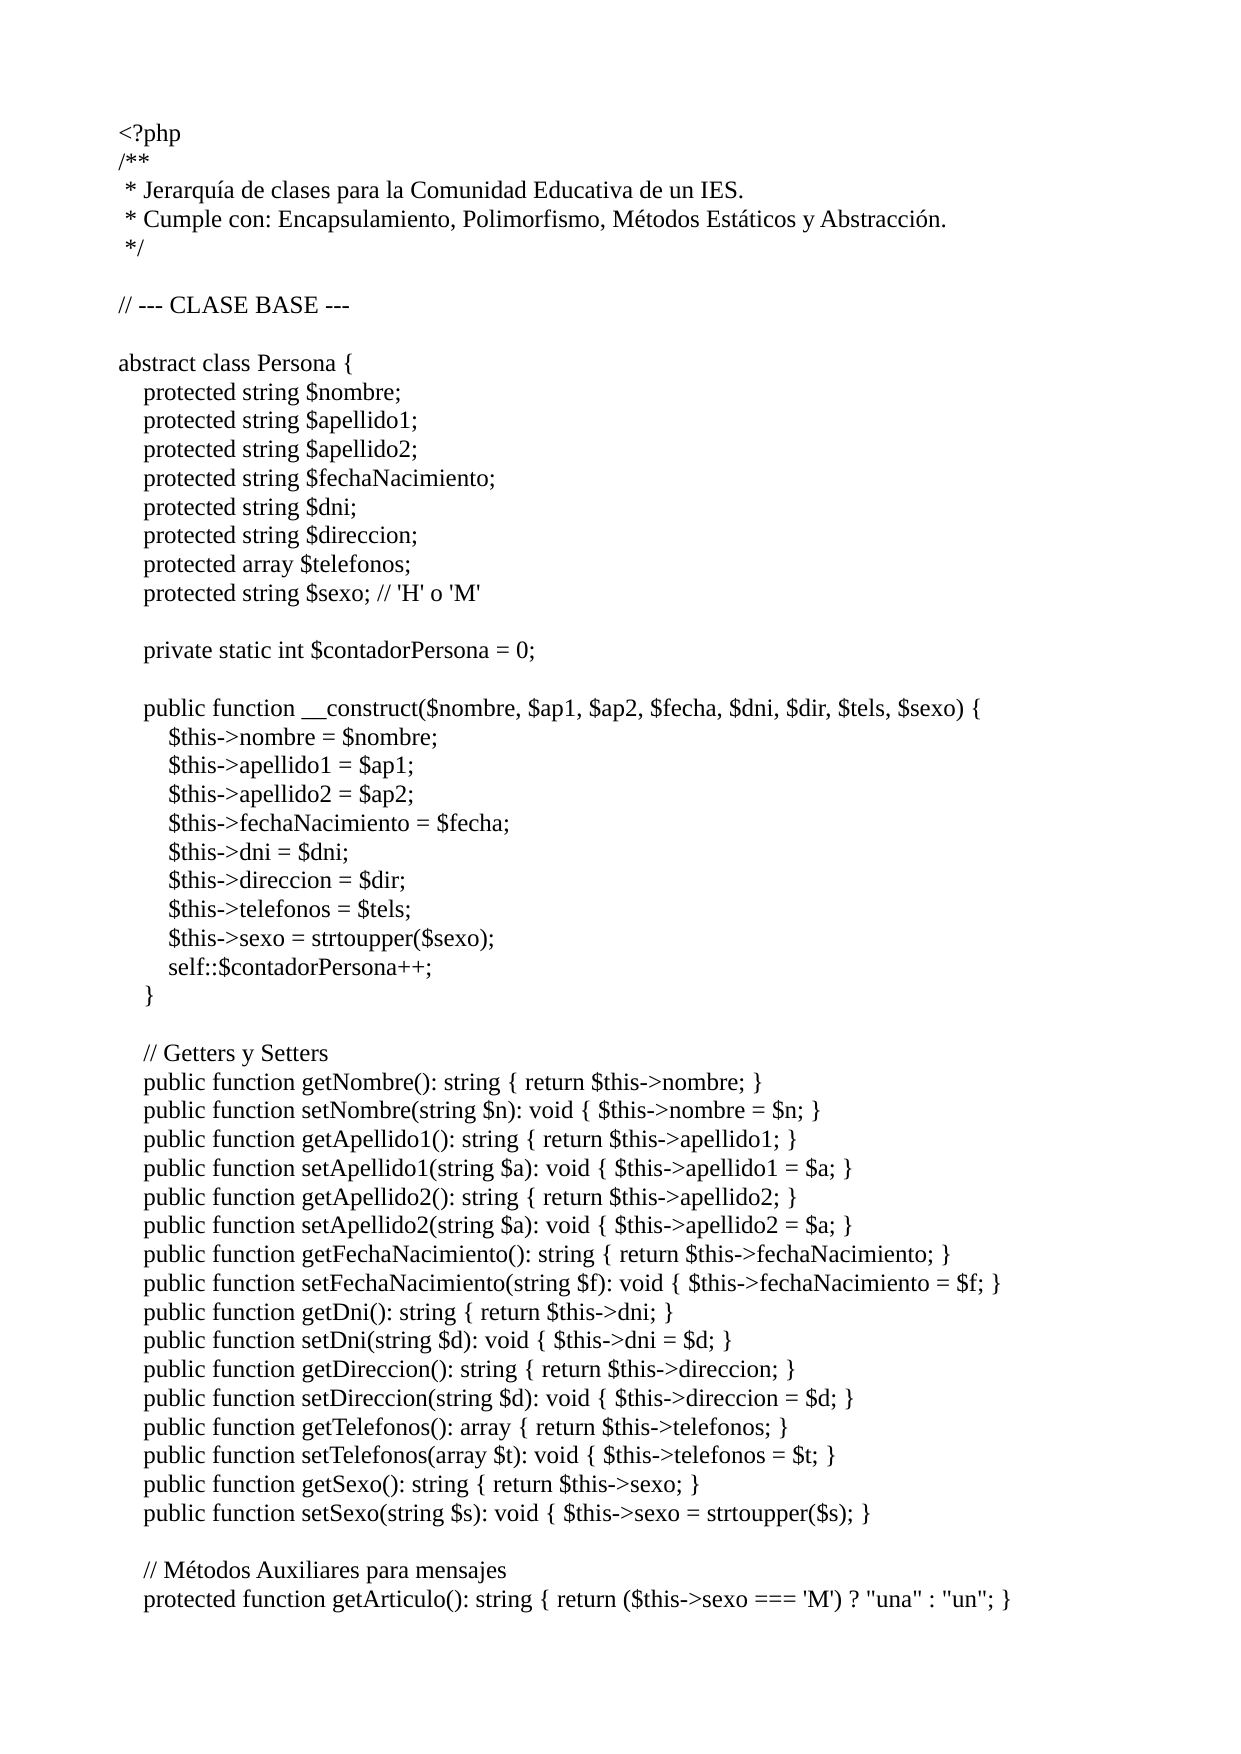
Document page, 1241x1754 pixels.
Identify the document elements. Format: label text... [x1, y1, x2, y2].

text public function getApellido1(): string { return $this->apellido1; } [118, 1124, 1122, 1153]
text protected string $apellido2; [118, 434, 1122, 463]
text */ [118, 233, 1122, 262]
text $this->apellido2 = $ap2; [118, 779, 1122, 808]
text protected string $sexo; // 'H' o 'M' [118, 578, 1122, 607]
text protected string $nombre; [118, 377, 1122, 406]
text self::$contadorPersona++; [118, 952, 1122, 981]
text public function setApellido2(string $a): void { $this->apellido2 = $a; } [118, 1211, 1122, 1239]
text // Getters y Setters [118, 1038, 1122, 1067]
text $this->apellido1 = $ap1; [118, 751, 1122, 779]
text protected string $dni; [118, 492, 1122, 521]
text public function getDireccion(): string { return $this->direccion; } [118, 1354, 1122, 1383]
text public function setSexo(string $s): void { $this->sexo = strtoupper($s); } [118, 1498, 1122, 1527]
text $this->direccion = $dir; [118, 866, 1122, 894]
text abstract class Persona { [118, 348, 1122, 377]
text public function setDireccion(string $d): void { $this->direccion = $d; } [118, 1383, 1122, 1412]
text $this->nombre = $nombre; [118, 722, 1122, 751]
text public function setApellido1(string $a): void { $this->apellido1 = $a; } [118, 1153, 1122, 1182]
text public function getApellido2(): string { return $this->apellido2; } [118, 1182, 1122, 1211]
text // --- CLASE BASE --- [118, 291, 1122, 319]
text protected string $fechaNacimiento; [118, 463, 1122, 492]
text protected array $telefonos; [118, 549, 1122, 578]
text public function getSexo(): string { return $this->sexo; } [118, 1469, 1122, 1498]
text // Métodos Auxiliares para mensajes [118, 1556, 1122, 1584]
text public function getNombre(): string { return $this->nombre; } [118, 1067, 1122, 1096]
text $this->sexo = strtoupper($sexo); [118, 923, 1122, 952]
text <?php [118, 118, 1122, 147]
text private static int $contadorPersona = 0; [118, 636, 1122, 664]
text public function setFechaNacimiento(string $f): void { $this->fechaNacimiento = $f; } [118, 1268, 1122, 1297]
text public function setTelefonos(array $t): void { $this->telefonos = $t; } [118, 1441, 1122, 1469]
text protected string $direccion; [118, 521, 1122, 549]
text $this->fechaNacimiento = $fecha; [118, 808, 1122, 837]
text protected function getArticulo(): string { return ($this->sexo === 'M') ? "una" : "un"; } [118, 1584, 1122, 1613]
text public function getFechaNacimiento(): string { return $this->fechaNacimiento; } [118, 1239, 1122, 1268]
text $this->dni = $dni; [118, 837, 1122, 866]
text public function getTelefonos(): array { return $this->telefonos; } [118, 1412, 1122, 1441]
text protected string $apellido1; [118, 406, 1122, 434]
text $this->telefonos = $tels; [118, 894, 1122, 923]
text public function setDni(string $d): void { $this->dni = $d; } [118, 1326, 1122, 1354]
text * Cumple con: Encapsulamiento, Polimorfismo, Métodos Estáticos y Abstracción. [118, 204, 1122, 233]
text /** [118, 147, 1122, 176]
text public function setNombre(string $n): void { $this->nombre = $n; } [118, 1096, 1122, 1124]
text public function __construct($nombre, $ap1, $ap2, $fecha, $dni, $dir, $tels, $sexo) { [118, 693, 1122, 722]
text } [118, 981, 1122, 1009]
text * Jerarquía de clases para la Comunidad Educativa de un IES. [118, 176, 1122, 204]
text public function getDni(): string { return $this->dni; } [118, 1297, 1122, 1326]
